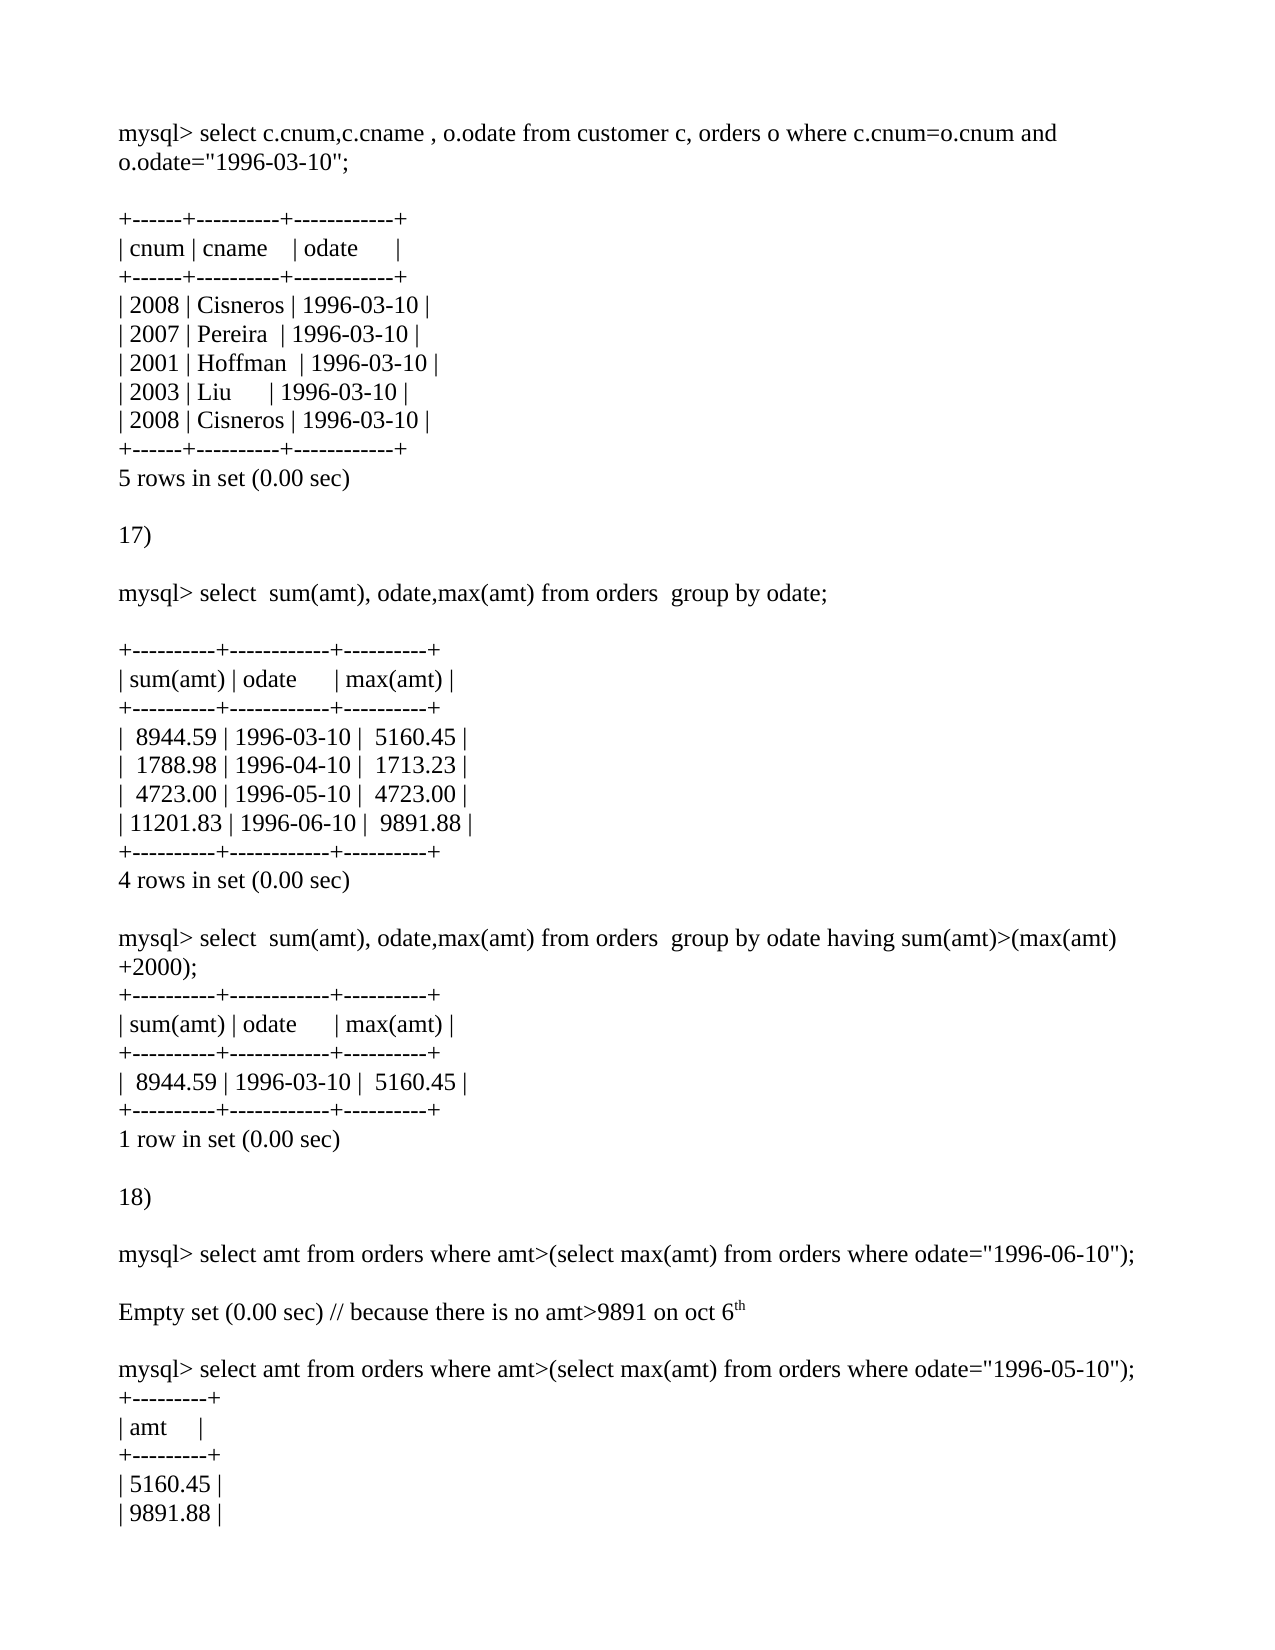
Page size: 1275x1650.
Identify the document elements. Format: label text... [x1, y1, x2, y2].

text | amt | [118, 1412, 1157, 1441]
text +----------+------------+----------+ [118, 636, 1157, 664]
text +------+----------+------------+ [118, 262, 1157, 291]
text 18) [118, 1182, 1157, 1211]
text +----------+------------+----------+ [118, 693, 1157, 722]
text | 5160.45 | [118, 1469, 1157, 1498]
text mysql> select amt from orders where amt>(select max(amt) from orders where odate="1996-05-10"); [118, 1354, 1157, 1383]
text +---------+ [118, 1441, 1157, 1469]
text +----------+------------+----------+ [118, 981, 1157, 1009]
text | cnum | cname | odate | [118, 233, 1157, 262]
text | 2008 | Cisneros | 1996-03-10 | [118, 406, 1157, 434]
text mysql> select c.cnum,c.cname , o.odate from customer c, orders o where c.cnum=o.cnum and o.odate="1996-03-10"; [118, 118, 1157, 176]
text +----------+------------+----------+ [118, 1096, 1157, 1124]
text +------+----------+------------+ [118, 204, 1157, 233]
text | 9891.88 | [118, 1498, 1157, 1527]
text | sum(amt) | odate | max(amt) | [118, 664, 1157, 693]
text | 1788.98 | 1996-04-10 | 1713.23 | [118, 751, 1157, 779]
text | 8944.59 | 1996-03-10 | 5160.45 | [118, 1067, 1157, 1096]
text | 2001 | Hoffman | 1996-03-10 | [118, 348, 1157, 377]
text | 2007 | Pereira | 1996-03-10 | [118, 319, 1157, 348]
text +---------+ [118, 1383, 1157, 1412]
text | 11201.83 | 1996-06-10 | 9891.88 | [118, 808, 1157, 837]
text mysql> select amt from orders where amt>(select max(amt) from orders where odate="1996-06-10"); [118, 1239, 1157, 1268]
text | 2008 | Cisneros | 1996-03-10 | [118, 291, 1157, 319]
text 17) [118, 521, 1157, 549]
text | 4723.00 | 1996-05-10 | 4723.00 | [118, 779, 1157, 808]
text mysql> select sum(amt), odate,max(amt) from orders group by odate having sum(amt)>(max(amt)+2000); [118, 923, 1157, 981]
text Empty set (0.00 sec) // because there is no amt>9891 on oct 6th [118, 1297, 1157, 1326]
text | 8944.59 | 1996-03-10 | 5160.45 | [118, 722, 1157, 751]
text 1 row in set (0.00 sec) [118, 1124, 1157, 1153]
text 4 rows in set (0.00 sec) [118, 866, 1157, 894]
text | sum(amt) | odate | max(amt) | [118, 1009, 1157, 1038]
text +------+----------+------------+ [118, 434, 1157, 463]
text +----------+------------+----------+ [118, 837, 1157, 866]
text 5 rows in set (0.00 sec) [118, 463, 1157, 492]
text +----------+------------+----------+ [118, 1038, 1157, 1067]
text mysql> select sum(amt), odate,max(amt) from orders group by odate; [118, 578, 1157, 607]
text | 2003 | Liu | 1996-03-10 | [118, 377, 1157, 406]
